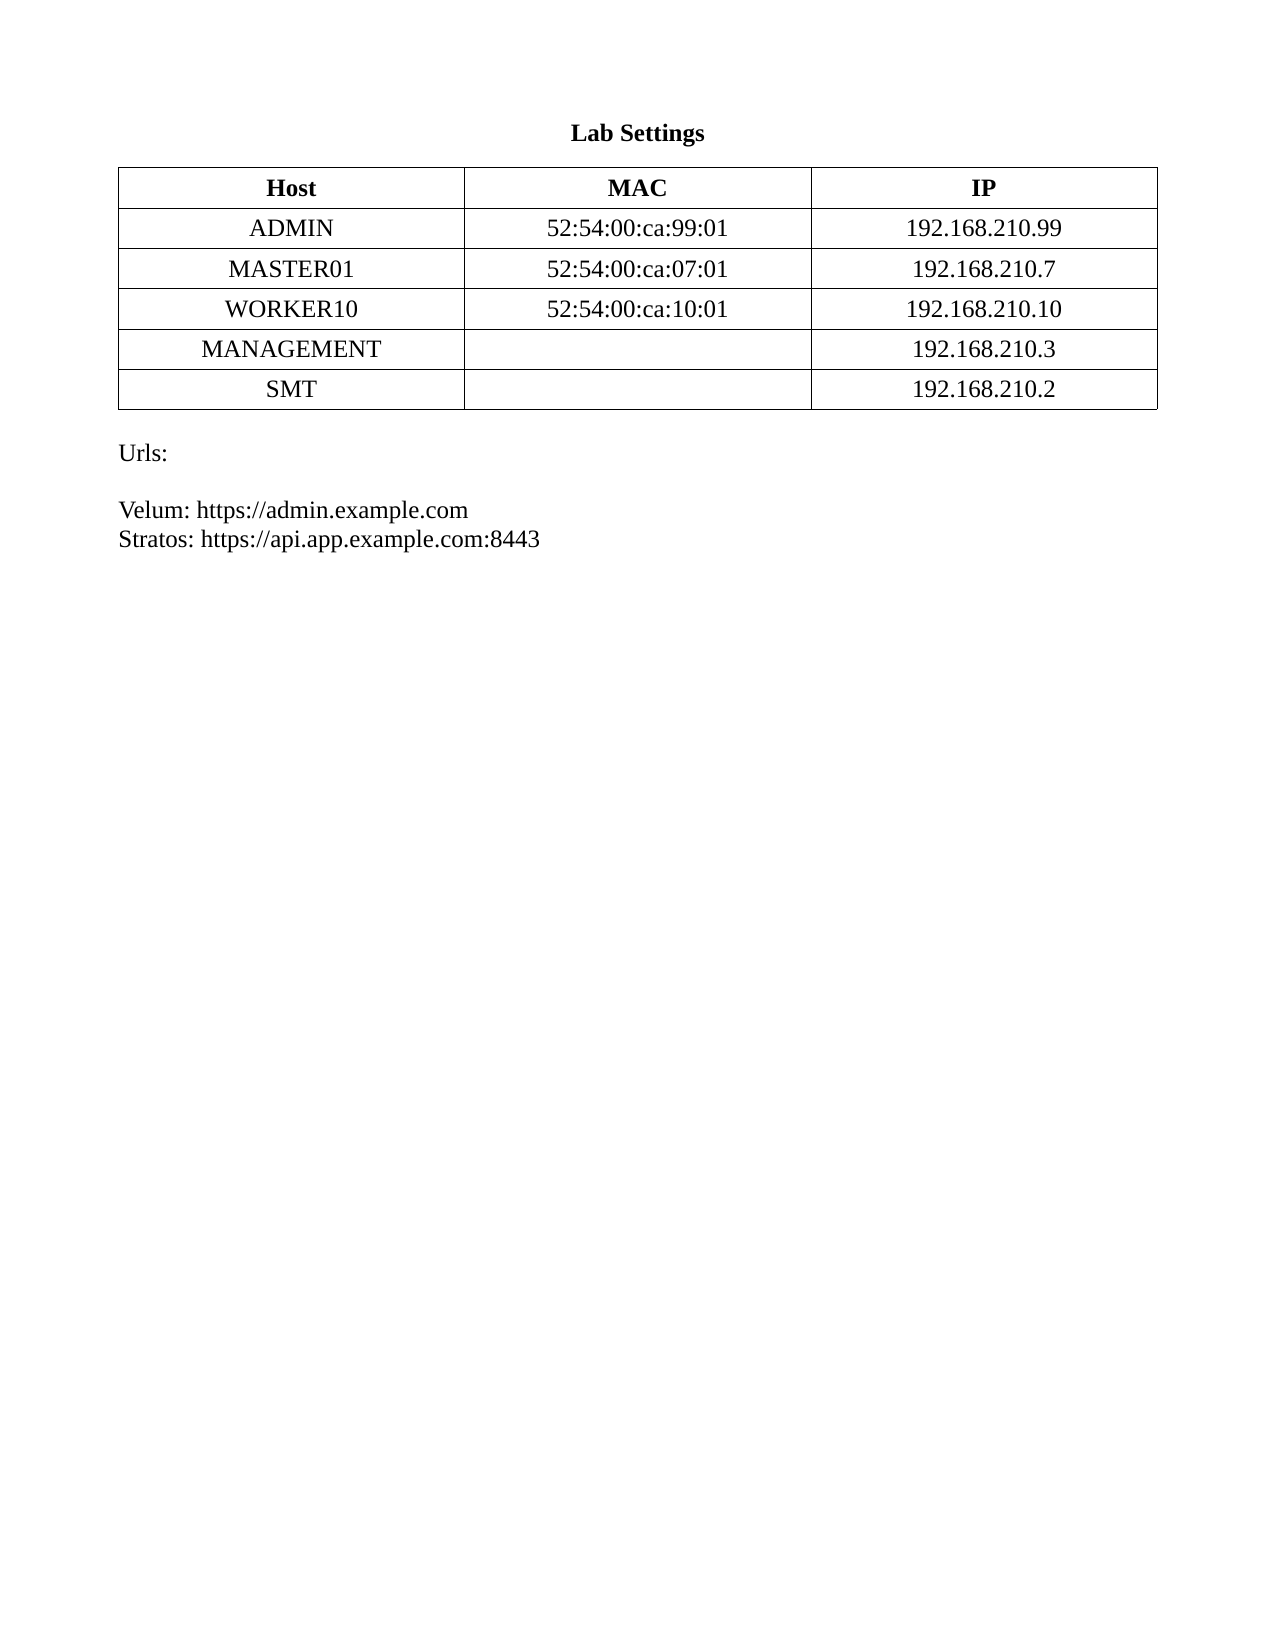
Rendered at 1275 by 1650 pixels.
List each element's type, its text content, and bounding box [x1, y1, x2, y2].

text Velum: https://admin.example.com [118, 495, 1157, 524]
table_cell ADMIN [119, 209, 464, 248]
table_cell 192.168.210.2 [812, 370, 1157, 409]
table_cell 52:54:00:ca:99:01 [465, 209, 811, 248]
text Lab Settings [118, 118, 1157, 147]
text Urls: [118, 438, 1157, 467]
table_cell 52:54:00:ca:10:01 [465, 289, 811, 328]
table_cell 192.168.210.99 [812, 209, 1157, 248]
table_cell 192.168.210.7 [812, 249, 1157, 288]
table_cell 192.168.210.3 [812, 330, 1157, 369]
table_header MAC [465, 168, 811, 207]
table_cell 52:54:00:ca:07:01 [465, 249, 811, 288]
table_header Host [119, 168, 464, 207]
table_cell MASTER01 [119, 249, 464, 288]
table_cell WORKER10 [119, 289, 464, 328]
table_header IP [812, 168, 1157, 207]
text Stratos: https://api.app.example.com:8443 [118, 524, 1157, 553]
table_cell [465, 330, 811, 369]
table_cell MANAGEMENT [119, 330, 464, 369]
table_cell 192.168.210.10 [812, 289, 1157, 328]
table_cell [465, 370, 811, 409]
table_cell SMT [119, 370, 464, 409]
